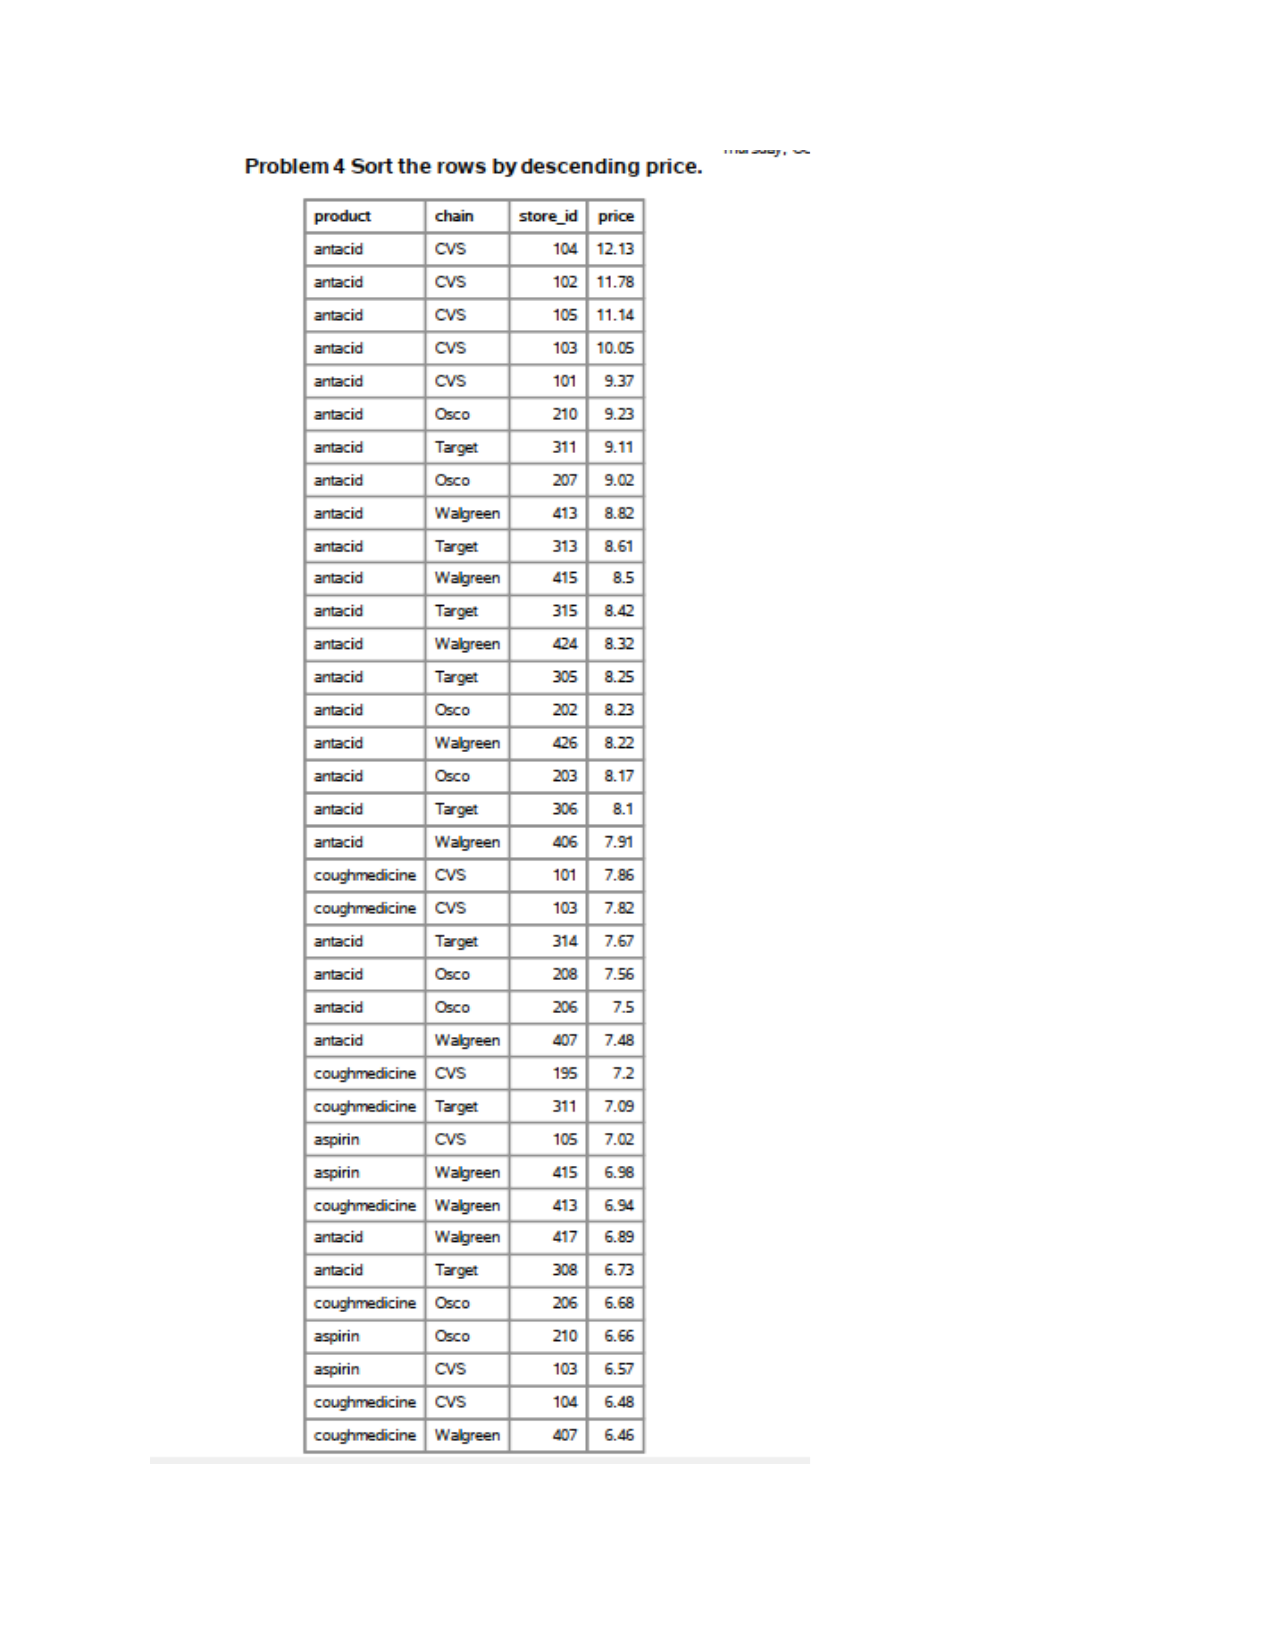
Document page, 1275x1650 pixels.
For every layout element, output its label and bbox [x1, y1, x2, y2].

picture [150, 150, 811, 1464]
